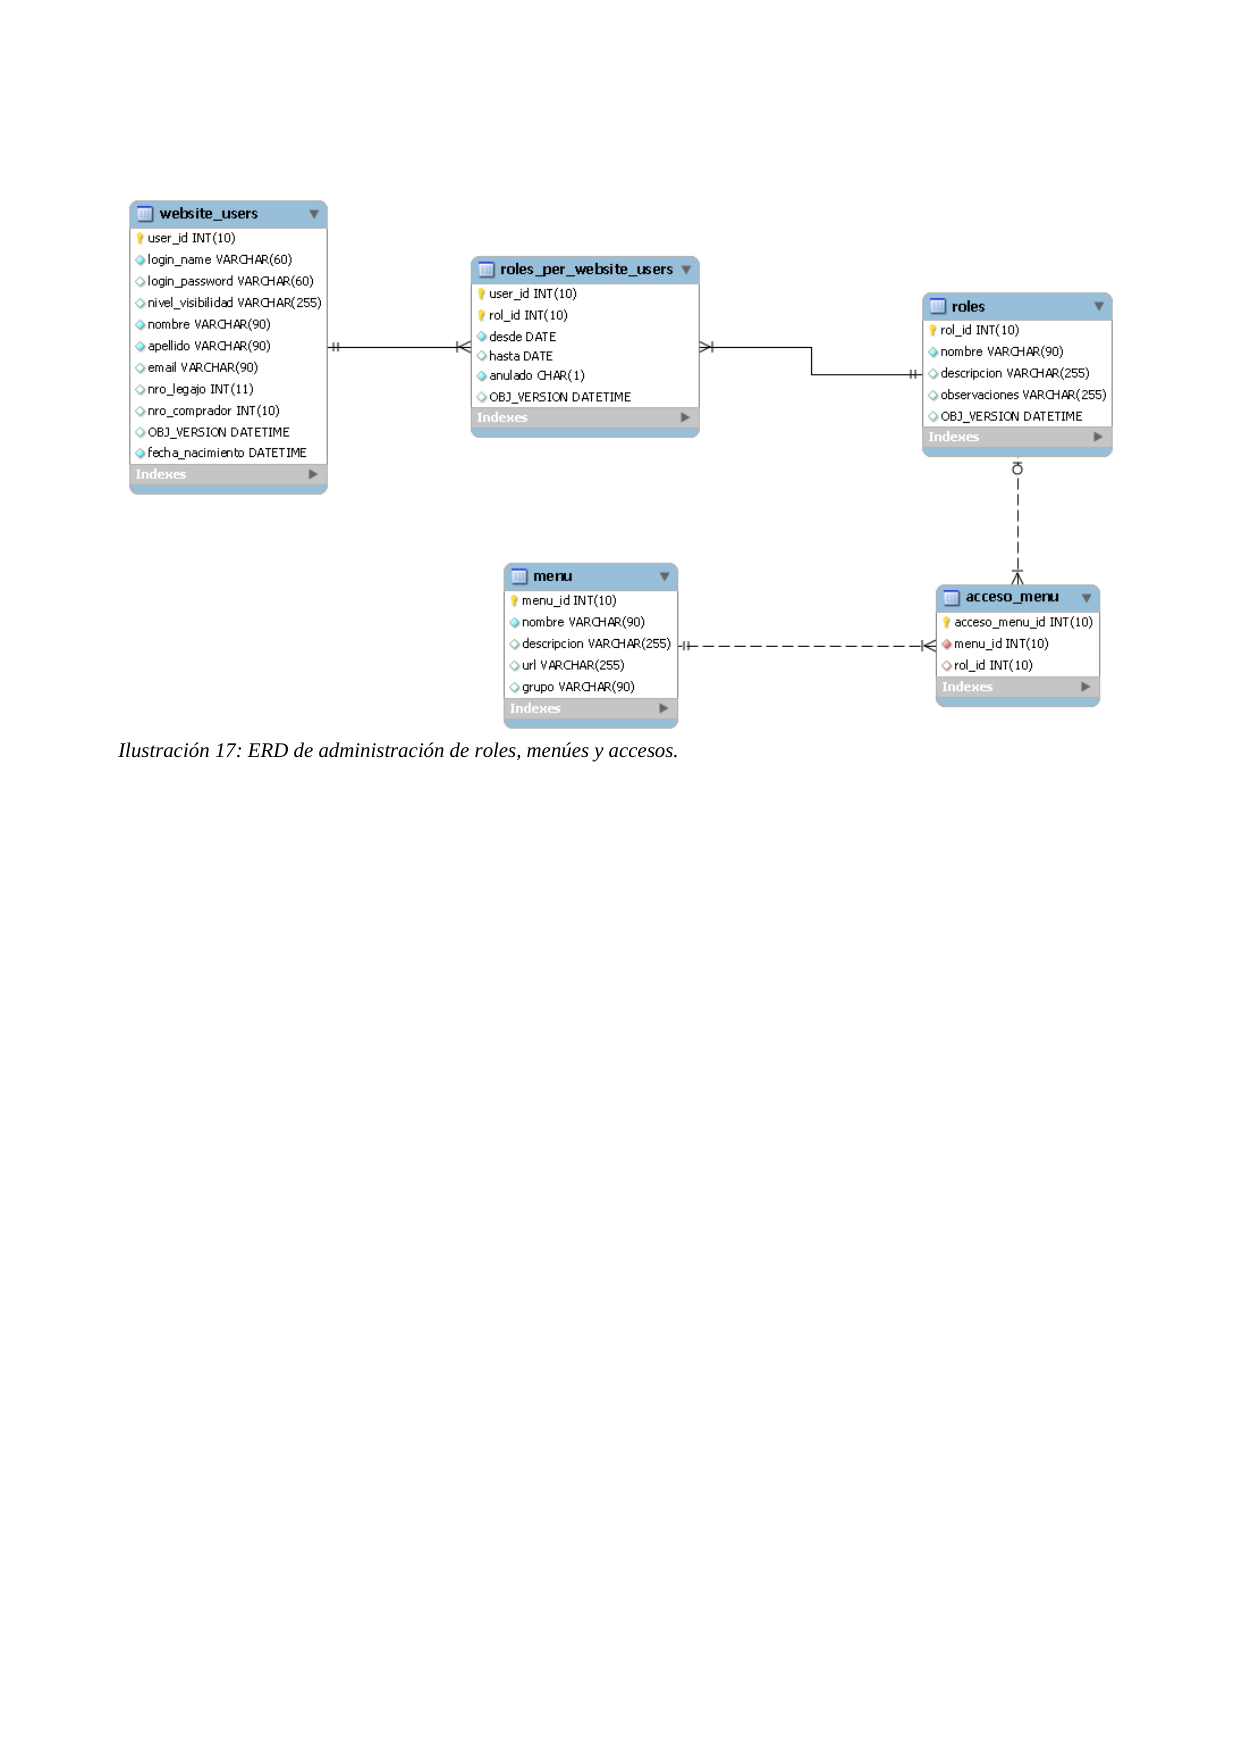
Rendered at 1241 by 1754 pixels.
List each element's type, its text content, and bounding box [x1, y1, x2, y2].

picture [118, 189, 1123, 739]
text Ilustración 17: ERD de administración de roles, menúes y accesos. [681, 739, 1122, 762]
